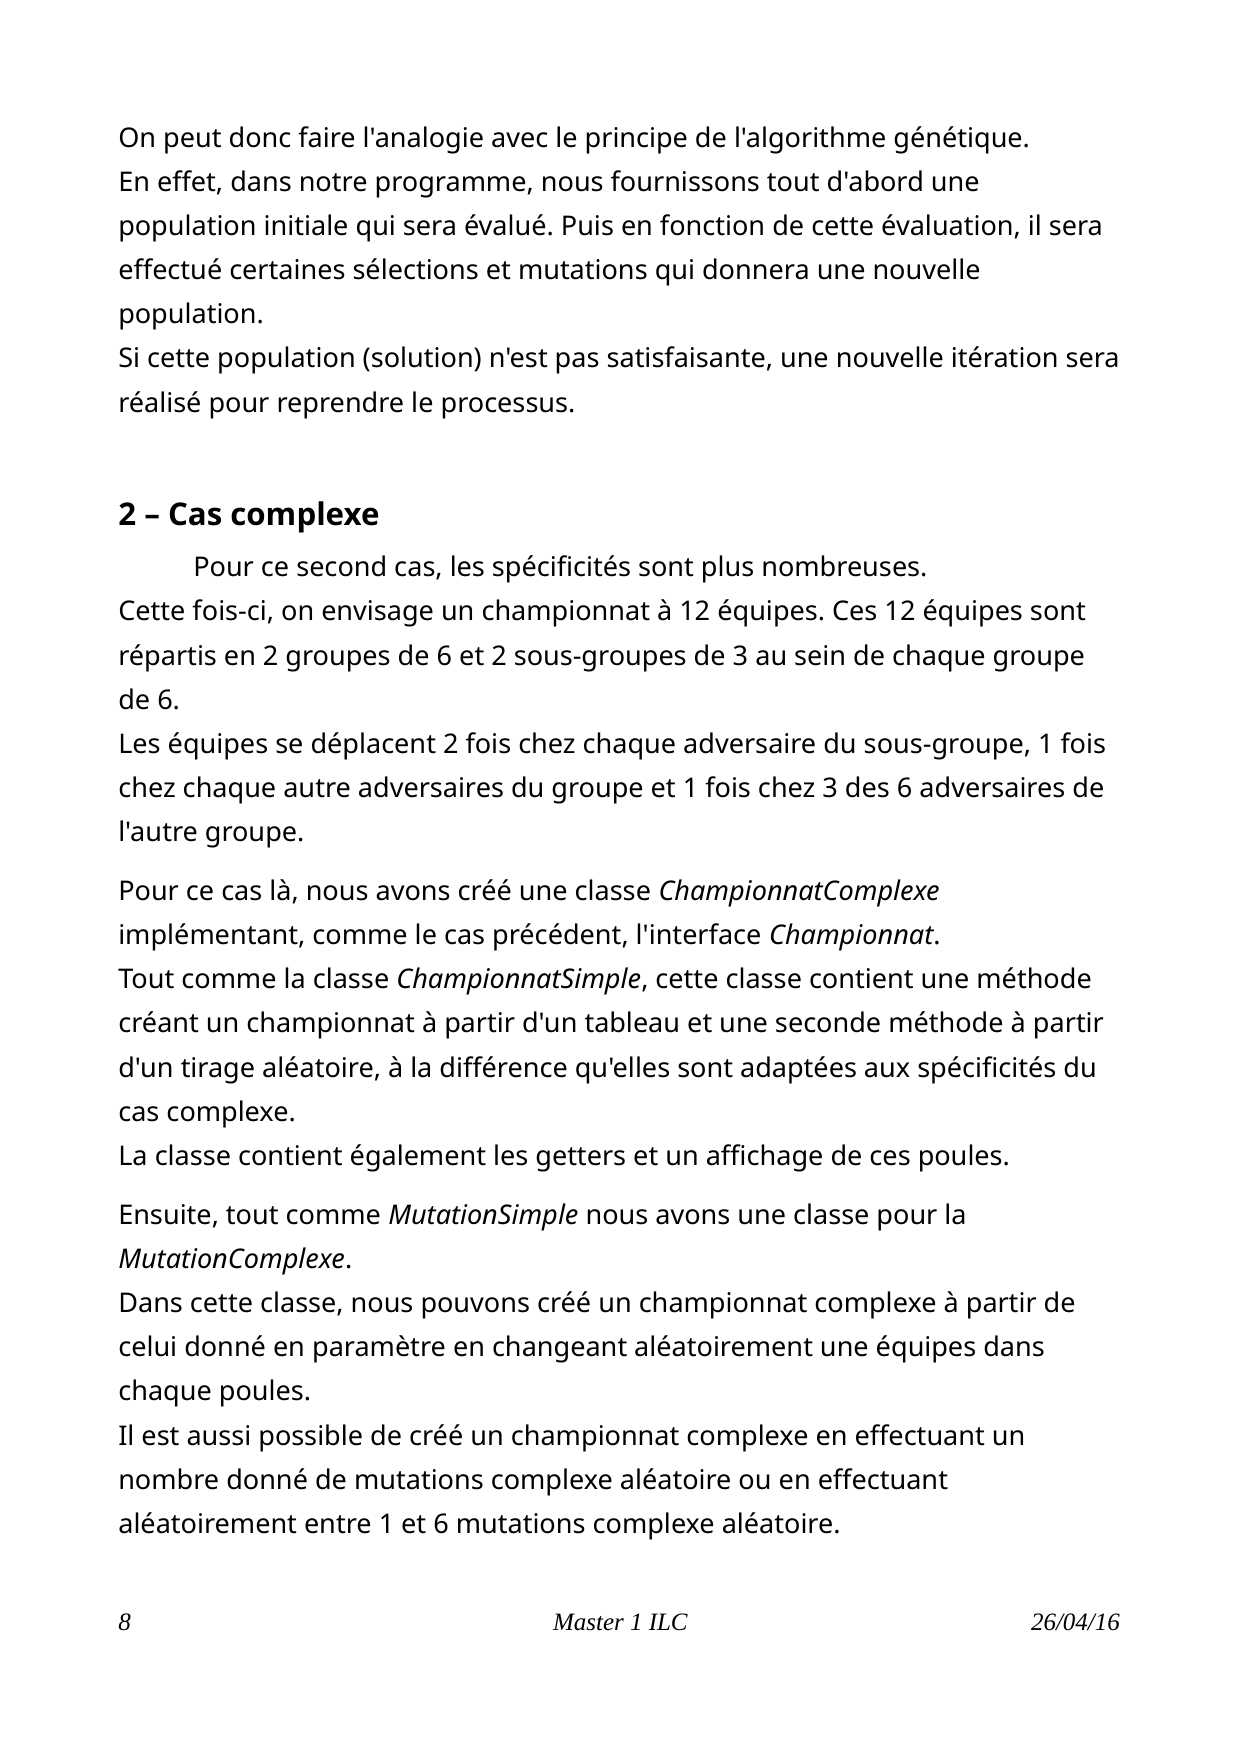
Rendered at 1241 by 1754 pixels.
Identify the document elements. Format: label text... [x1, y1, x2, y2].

text Ensuite, tout comme MutationSimple nous avons une classe pour la MutationComplexe. Dans cette classe, nous pouvons créé un championnat complexe à partir de celui donné en paramètre en changeant aléatoirement une équipes dans chaque poules. Il est aussi possible de créé un championnat complexe en effectuant un nombre donné de mutations complexe aléatoire ou en effectuant aléatoirement entre 1 et 6 mutations complexe aléatoire. [118, 1195, 1122, 1541]
text Pour ce second cas, les spécificités sont plus nombreuses. Cette fois-ci, on envisage un championnat à 12 équipes. Ces 12 équipes sont répartis en 2 groupes de 6 et 2 sous-groupes de 3 au sein de chaque groupe de 6. Les équipes se déplacent 2 fois chez chaque adversaire du sous-groupe, 1 fois chez chaque autre adversaires du groupe et 1 fois chez 3 des 6 adversaires de l'autre groupe. [118, 547, 1122, 849]
subtitle 2 – Cas complexe [118, 492, 1122, 535]
text On peut donc faire l'analogie avec le principe de l'algorithme génétique. En effet, dans notre programme, nous fournissons tout d'abord une population initiale qui sera évalué. Puis en fonction de cette évaluation, il sera effectué certaines sélections et mutations qui donnera une nouvelle population. Si cette population (solution) n'est pas satisfaisante, une nouvelle itération sera réalisé pour reprendre le processus. [118, 118, 1122, 464]
text Pour ce cas là, nous avons créé une classe ChampionnatComplexe implémentant, comme le cas précédent, l'interface Championnat. Tout comme la classe ChampionnatSimple, cette classe contient une méthode créant un championnat à partir d'un tableau et une seconde méthode à partir d'un tirage aléatoire, à la différence qu'elles sont adaptées aux spécificités du cas complexe. La classe contient également les getters et un affichage de ces poules. [118, 871, 1122, 1173]
